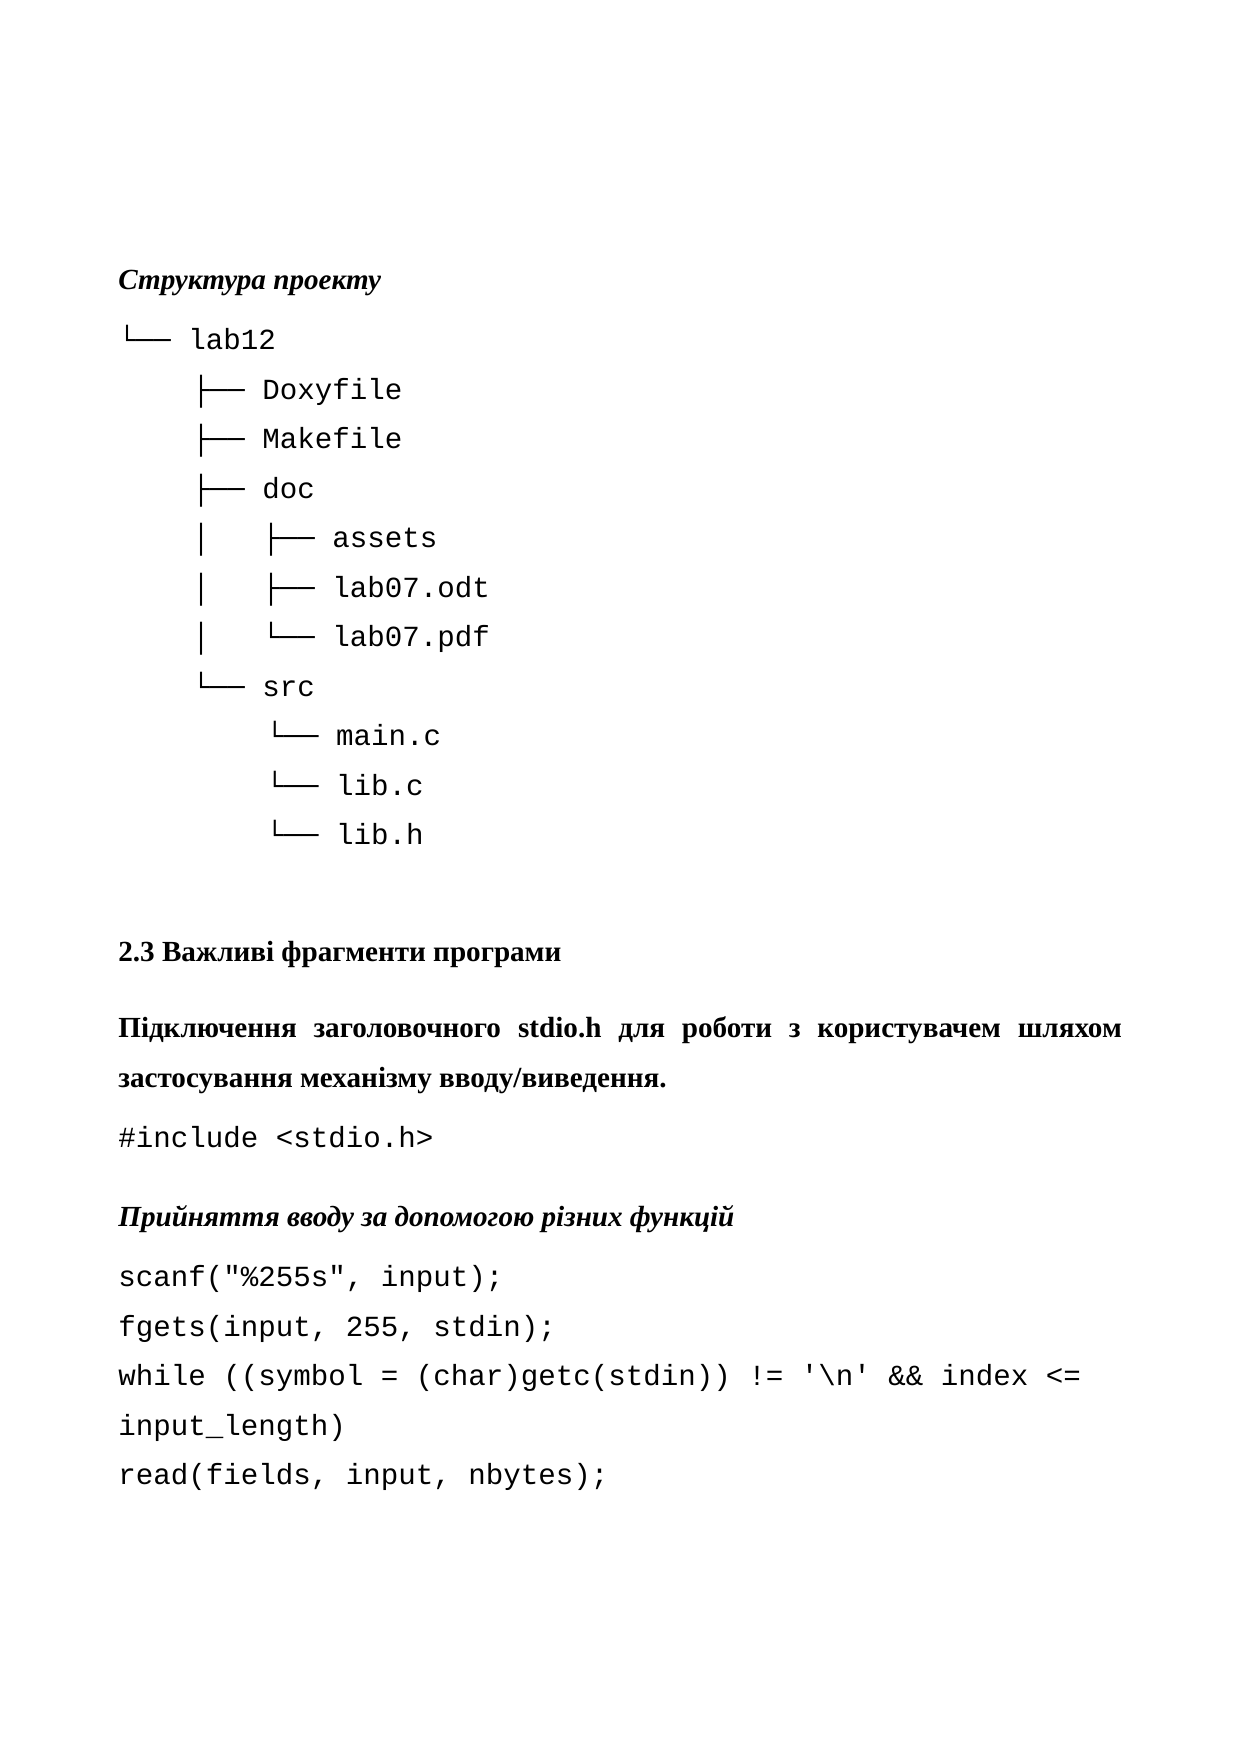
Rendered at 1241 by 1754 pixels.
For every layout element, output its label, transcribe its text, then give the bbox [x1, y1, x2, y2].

text └── main.c [118, 721, 1122, 754]
text read(fields, input, nbytes); [118, 1460, 1122, 1493]
text │ ├── assets [272, 523, 1122, 556]
text └── lib.c [118, 771, 1122, 804]
text ├── Makefile [202, 424, 1122, 457]
text ├── Doxyfile [118, 375, 200, 408]
text └── lab12 [118, 325, 1122, 358]
text └── src [118, 672, 1122, 705]
text ├── Makefile [118, 424, 200, 457]
text ├── doc [118, 474, 200, 507]
subtitle Прийняття вводу за допомогою різних функцій [118, 1199, 1122, 1233]
subtitle Структура проекту [118, 262, 1122, 296]
text │ └── lab07.pdf [202, 622, 1122, 655]
text │ ├── assets [202, 523, 270, 556]
text scanf("%255s", input); [118, 1262, 1122, 1295]
text fgets(input, 255, stdin); [118, 1312, 1122, 1345]
text │ ├── assets [118, 523, 200, 556]
text └── lib.h [118, 820, 1122, 853]
subtitle Підключення заголовочного stdio.h для роботи з користувачем шляхом застосування механізму вводу/виведення. [118, 1010, 1122, 1094]
text │ ├── lab07.odt [118, 573, 200, 606]
text │ ├── lab07.odt [272, 573, 1122, 606]
text while ((symbol = (char)getc(stdin)) != '\n' && index <= input_length) [118, 1361, 1122, 1444]
text │ └── lab07.pdf [118, 622, 200, 655]
text ├── Doxyfile [202, 375, 1122, 408]
text │ ├── lab07.odt [202, 573, 270, 606]
subtitle 2.3 Важливі фрагменти програми [118, 934, 1122, 968]
text #include <stdio.h> [118, 1123, 1122, 1156]
text ├── doc [202, 474, 1122, 507]
